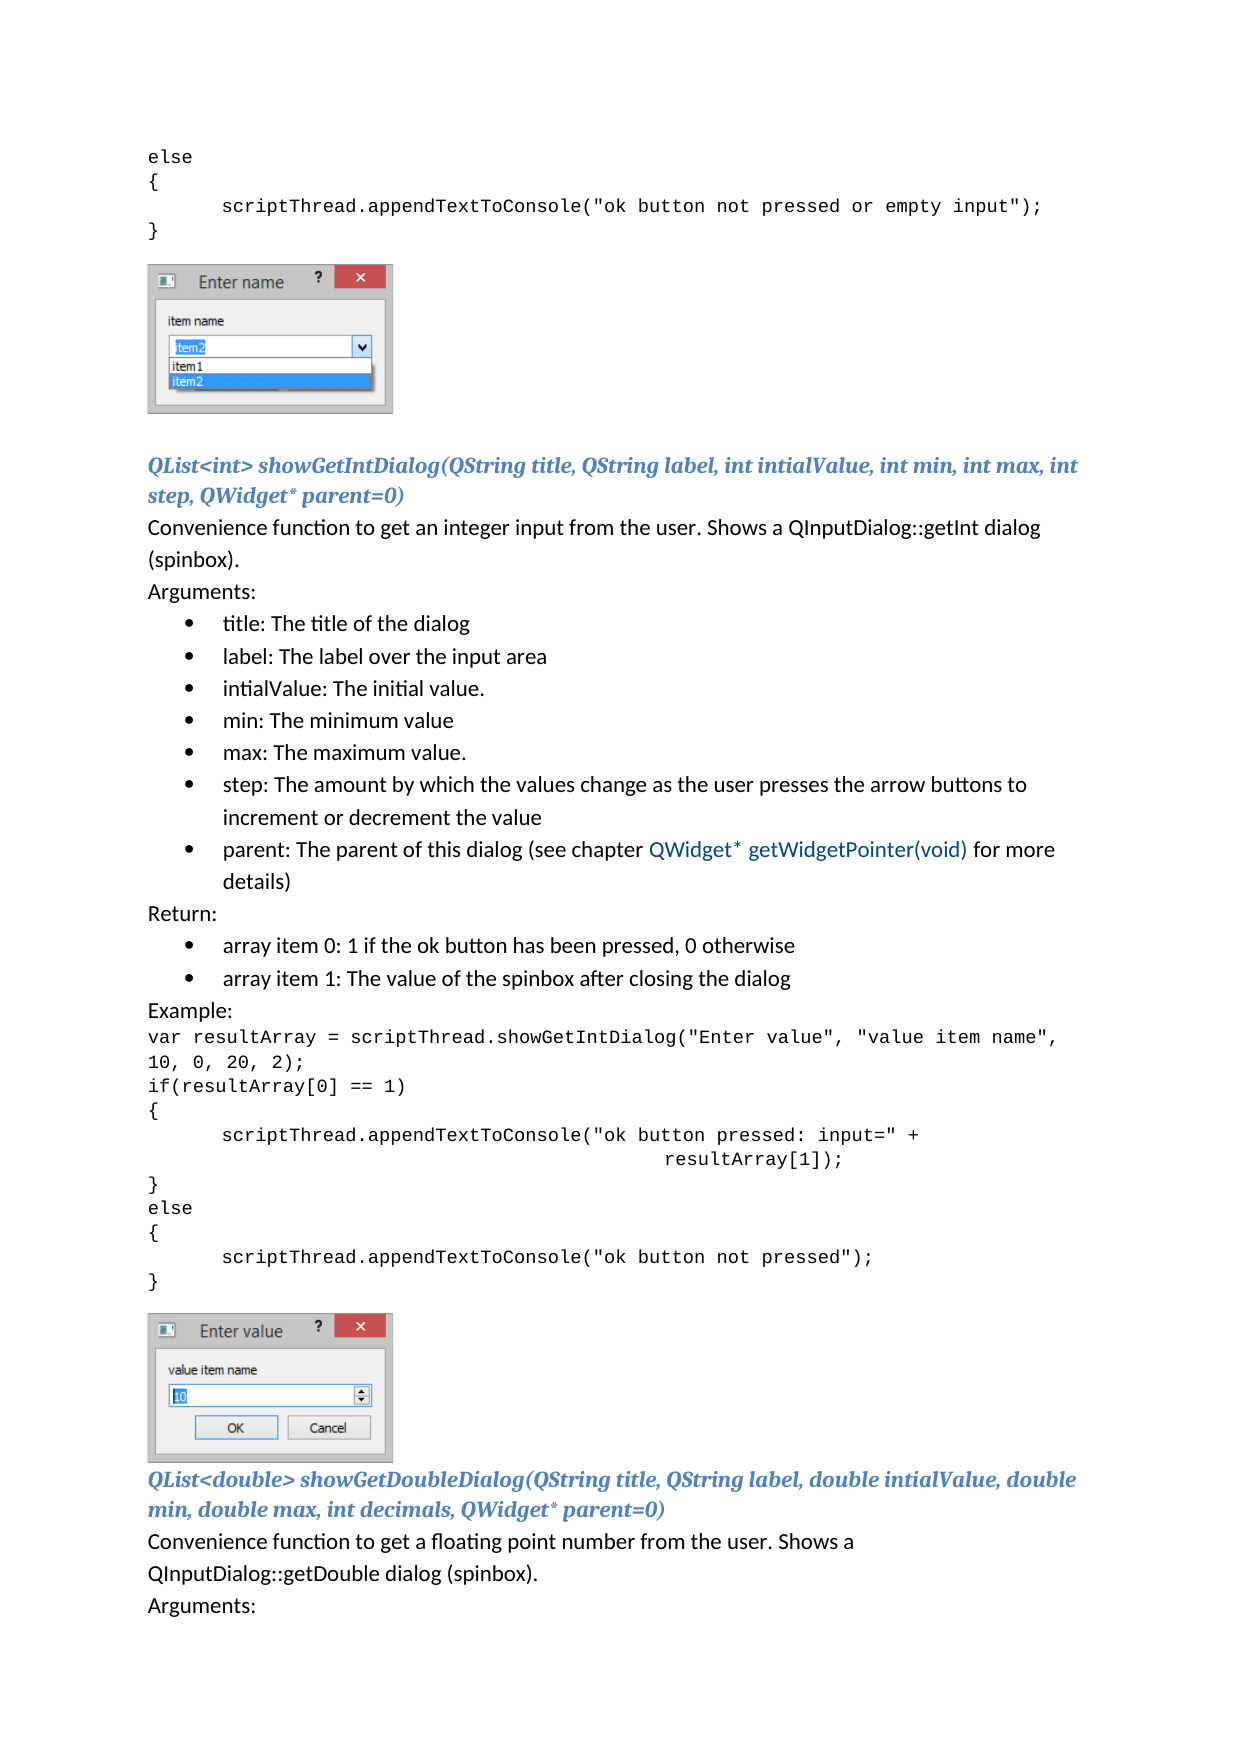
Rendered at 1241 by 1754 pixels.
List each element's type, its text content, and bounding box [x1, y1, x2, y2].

text scriptThread.appendTextToConsole("ok button pressed: input=" + resultArray[1]); [148, 1126, 1093, 1171]
text { [148, 1223, 1093, 1244]
text scriptThread.appendTextToConsole("ok button not pressed"); [148, 1247, 1093, 1269]
text var resultArray = scriptThread.showGetIntDialog("Enter value", "value item name", 10, 0, 20, 2); [148, 1028, 1093, 1074]
list array item 0: 1 if the ok button has been pressed, 0 otherwise [185, 931, 1093, 959]
text else [148, 1199, 1093, 1220]
list label: The label over the input area [185, 642, 1093, 670]
subtitle QList<int> showGetIntDialog(QString title, QString label, int intialValue, int min, int max, int step, QWidget* parent=0) [148, 453, 1093, 509]
list max: The maximum value. [185, 738, 1093, 766]
picture [147, 264, 394, 414]
text Return: [148, 899, 1093, 927]
text Convenience function to get an integer input from the user. Shows a QInputDialog::getInt dialog (spinbox). [148, 513, 1093, 573]
text if(resultArray[0] == 1) [148, 1077, 1093, 1098]
text Arguments: [148, 1591, 1093, 1619]
list min: The minimum value [185, 706, 1093, 734]
text } [148, 1272, 1093, 1293]
list step: The amount by which the values change as the user presses the arrow buttons to increment or decrement the value [185, 771, 1093, 831]
picture [147, 1313, 394, 1463]
list intialValue: The initial value. [185, 674, 1093, 702]
subtitle QList<double> showGetDoubleDialog(QString title, QString label, double intialValue, double min, double max, int decimals, QWidget* parent=0) [148, 1299, 1093, 1523]
text else [148, 148, 1093, 169]
text { [148, 172, 1093, 193]
text { [148, 1101, 1093, 1122]
list parent: The parent of this dialog (see chapter QWidget* getWidgetPointer(void) for more details) [185, 835, 1093, 895]
text Example: [148, 996, 1093, 1024]
text } [148, 221, 1093, 242]
text scriptThread.appendTextToConsole("ok button not pressed or empty input"); [148, 196, 1093, 218]
list array item 1: The value of the spinbox after closing the dialog [185, 964, 1093, 992]
list title: The title of the dialog [185, 609, 1093, 638]
text } [148, 1174, 1093, 1196]
text Arguments: [148, 577, 1093, 605]
text Convenience function to get a floating point number from the user. Shows a QInputDialog::getDouble dialog (spinbox). [148, 1527, 1093, 1587]
